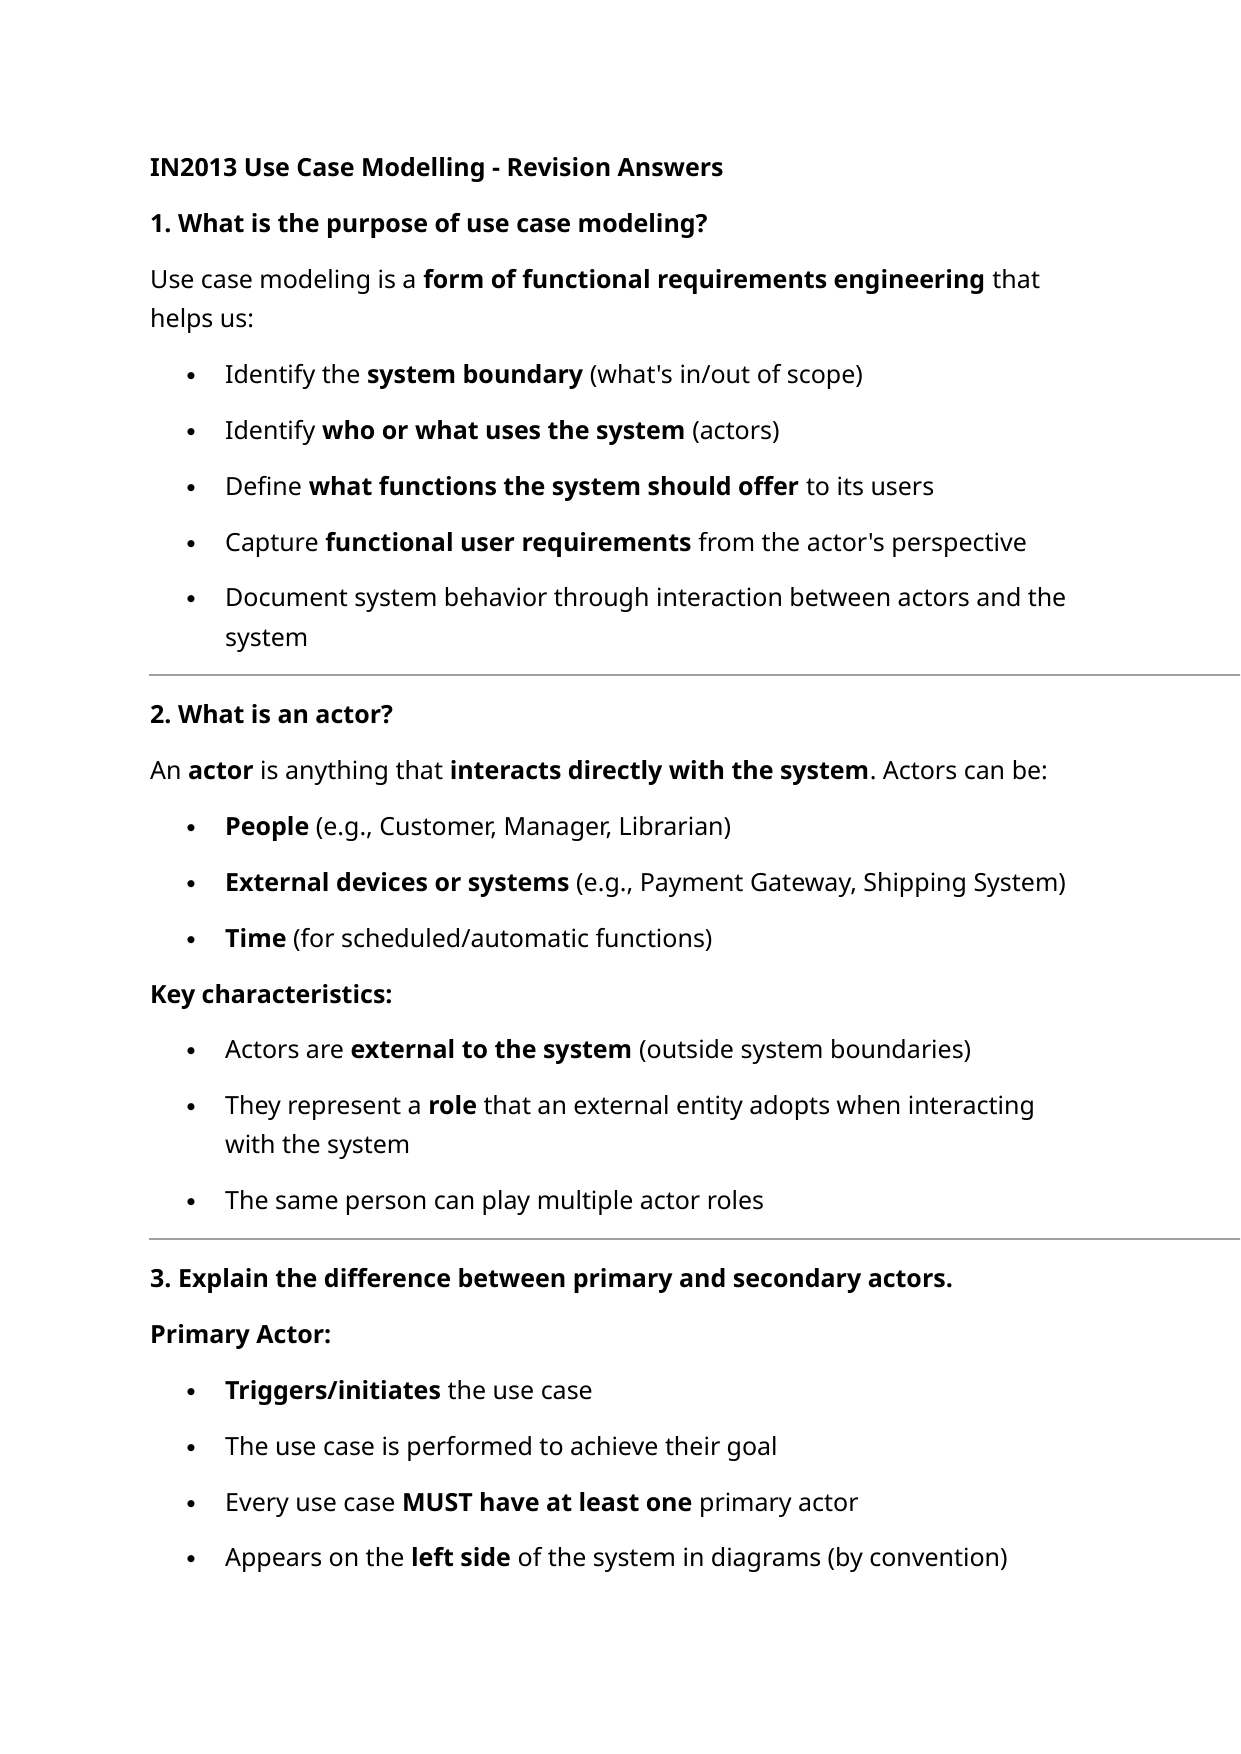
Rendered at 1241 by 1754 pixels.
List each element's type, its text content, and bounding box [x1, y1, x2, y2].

list Identify who or what uses the system (actors) [187, 412, 1090, 447]
list Define what functions the system should offer to its users [187, 468, 1090, 502]
text Key characteristics: [150, 976, 1090, 1010]
text 1. What is the purpose of use case modeling? [150, 206, 1090, 240]
list Triggers/initiates the use case [187, 1372, 1090, 1407]
text Use case modeling is a form of functional requirements engineering that helps us: [150, 262, 1090, 335]
text An actor is anything that interacts directly with the system. Actors can be: [150, 753, 1090, 787]
list Actors are external to the system (outside system boundaries) [187, 1032, 1090, 1066]
list Identify the system boundary (what's in/out of scope) [187, 357, 1090, 391]
text IN2013 Use Case Modelling - Revision Answers [150, 150, 1090, 184]
list The same person can play multiple actor roles [187, 1183, 1090, 1217]
text 2. What is an actor? [150, 697, 1090, 731]
list They represent a role that an external entity adopts when interacting with the system [187, 1088, 1090, 1161]
list People (e.g., Customer, Manager, Librarian) [187, 809, 1090, 843]
list External devices or systems (e.g., Payment Gateway, Shipping System) [187, 864, 1090, 899]
list Document system behavior through interaction between actors and the system [187, 580, 1090, 653]
list Capture functional user requirements from the actor's perspective [187, 524, 1090, 558]
list Time (for scheduled/automatic functions) [187, 920, 1090, 954]
text 3. Explain the difference between primary and secondary actors. [150, 1261, 1090, 1295]
list Appears on the left side of the system in diagrams (by convention) [187, 1540, 1090, 1574]
list Every use case MUST have at least one primary actor [187, 1484, 1090, 1518]
list The use case is performed to achieve their goal [187, 1428, 1090, 1462]
text Primary Actor: [150, 1317, 1090, 1351]
